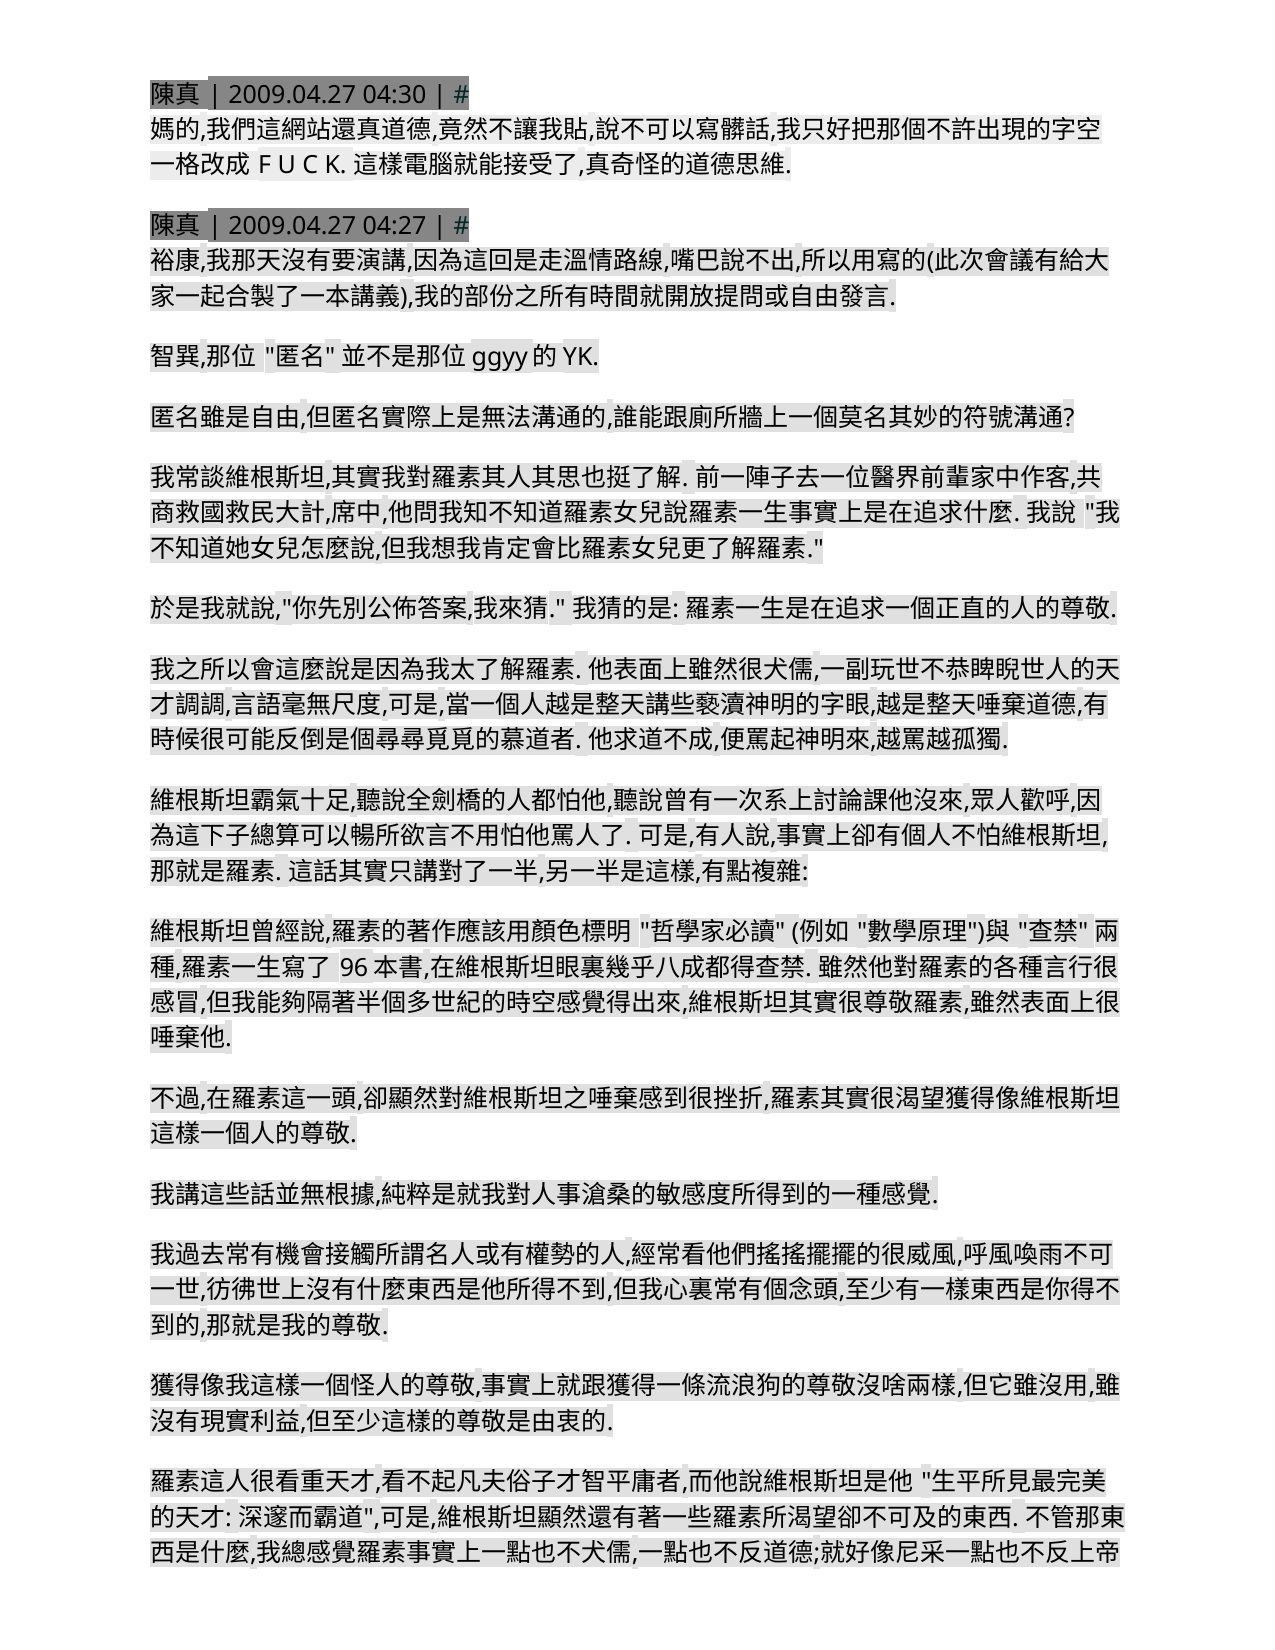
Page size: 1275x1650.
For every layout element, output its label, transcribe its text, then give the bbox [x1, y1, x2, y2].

text 匿名雖是自由,但匿名實際上是無法溝通的,誰能跟廁所牆上一個莫名其妙的符號溝通? [150, 398, 1125, 433]
text 羅素這人很看重天才,看不起凡夫俗子才智平庸者,而他說維根斯坦是他 "生平所見最完美的天才: 深邃而霸道",可是,維根斯坦顯然還有著一些羅素所渴望卻不可及的東西. 不管那東西是什麼,我總感覺羅素事實上一點也不犬儒,一點也不反道德;就好像尼采一點也不反上帝 [150, 1462, 1125, 1569]
text 陳真 | 2009.04.27 04:30 | # [150, 75, 1125, 110]
text 陳真 | 2009.04.27 04:27 | # [150, 206, 1125, 242]
text 我過去常有機會接觸所謂名人或有權勢的人,經常看他們搖搖擺擺的很威風,呼風喚雨不可一世,彷彿世上沒有什麼東西是他所得不到,但我心裏常有個念頭,至少有一樣東西是你得不到的,那就是我的尊敬. [150, 1235, 1125, 1342]
text 於是我就說,"你先別公佈答案,我來猜." 我猜的是: 羅素一生是在追求一個正直的人的尊敬. [150, 589, 1125, 625]
text 媽的,我們這網站還真道德,竟然不讓我貼,說不可以寫髒話,我只好把那個不許出現的字空一格改成 F U C K. 這樣電腦就能接受了,真奇怪的道德思維. [150, 110, 1125, 181]
text 不過,在羅素這一頭,卻顯然對維根斯坦之唾棄感到很挫折,羅素其實很渴望獲得像維根斯坦這樣一個人的尊敬. [150, 1079, 1125, 1150]
text 我之所以會這麼說是因為我太了解羅素. 他表面上雖然很犬儒,一副玩世不恭睥睨世人的天才調調,言語毫無尺度,可是,當一個人越是整天講些褻瀆神明的字眼,越是整天唾棄道德,有時候很可能反倒是個尋尋覓覓的慕道者. 他求道不成,便罵起神明來,越罵越孤獨. [150, 650, 1125, 756]
text 我常談維根斯坦,其實我對羅素其人其思也挺了解. 前一陣子去一位醫界前輩家中作客,共商救國救民大計,席中,他問我知不知道羅素女兒說羅素一生事實上是在追求什麼. 我說 "我不知道她女兒怎麼說,但我想我肯定會比羅素女兒更了解羅素." [150, 458, 1125, 564]
text 獲得像我這樣一個怪人的尊敬,事實上就跟獲得一條流浪狗的尊敬沒啥兩樣,但它雖沒用,雖沒有現實利益,但至少這樣的尊敬是由衷的. [150, 1367, 1125, 1437]
text 我講這些話並無根據,純粹是就我對人事滄桑的敏感度所得到的一種感覺. [150, 1175, 1125, 1210]
text 裕康,我那天沒有要演講,因為這回是走溫情路線,嘴巴說不出,所以用寫的(此次會議有給大家一起合製了一本講義),我的部份之所有時間就開放提問或自由發言. [150, 242, 1125, 312]
text 維根斯坦霸氣十足,聽說全劍橋的人都怕他,聽說曾有一次系上討論課他沒來,眾人歡呼,因為這下子總算可以暢所欲言不用怕他罵人了. 可是,有人說,事實上卻有個人不怕維根斯坦,那就是羅素. 這話其實只講對了一半,另一半是這樣,有點複雜: [150, 781, 1125, 887]
text 維根斯坦曾經說,羅素的著作應該用顏色標明 "哲學家必讀" (例如 "數學原理")與 "查禁" 兩種,羅素一生寫了 96本書,在維根斯坦眼裏幾乎八成都得查禁. 雖然他對羅素的各種言行很感冒,但我能夠隔著半個多世紀的時空感覺得出來,維根斯坦其實很尊敬羅素,雖然表面上很唾棄他. [150, 912, 1125, 1054]
text 智巽,那位 "匿名" 並不是那位ggyy的YK. [150, 337, 1125, 373]
